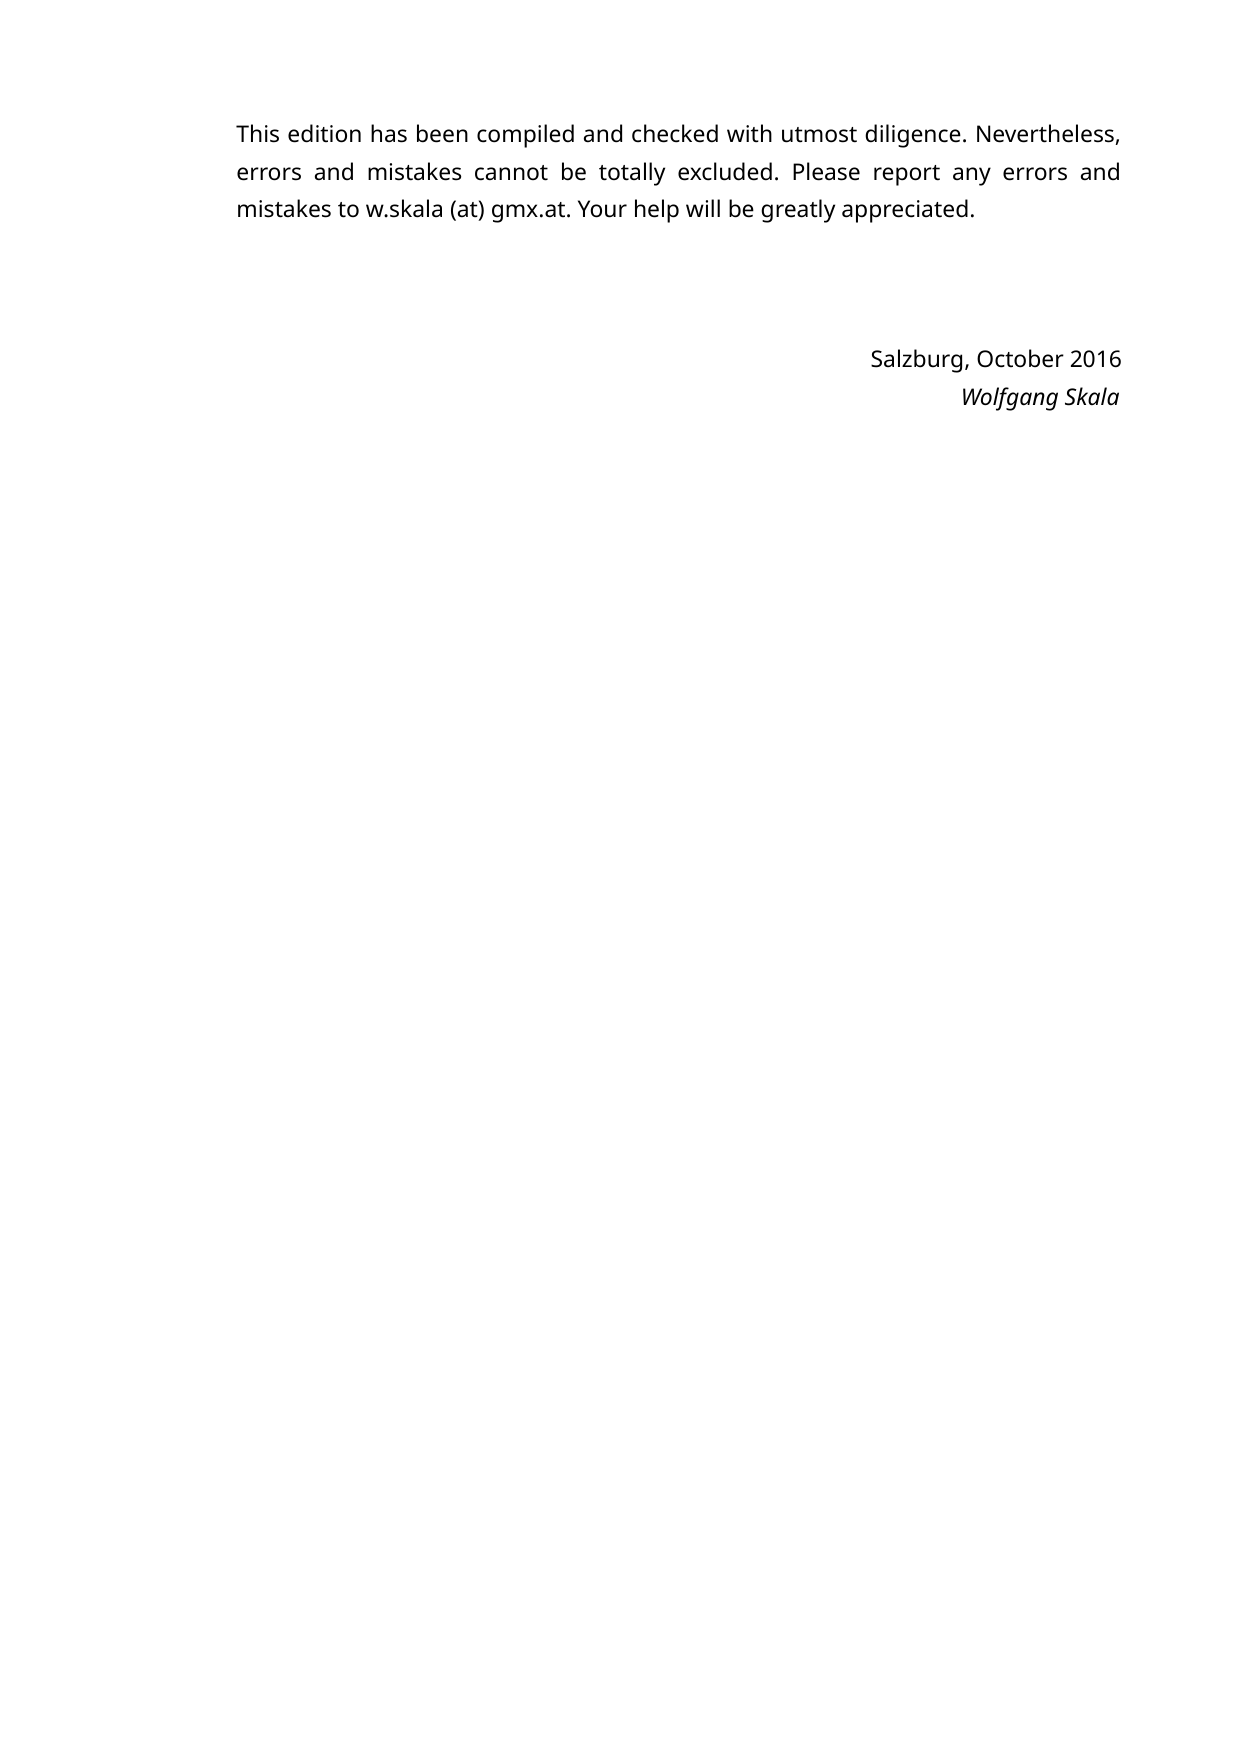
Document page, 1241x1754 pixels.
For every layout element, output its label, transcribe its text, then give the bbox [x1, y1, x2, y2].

text Salzburg, October 2016 Wolfgang Skala [236, 343, 1122, 412]
text This edition has been compiled and checked with utmost diligence. Nevertheless, errors and mistakes cannot be totally excluded. Please report any errors and mistakes to w.skala (at) gmx.at. Your help will be greatly appreciated. [236, 118, 1122, 224]
